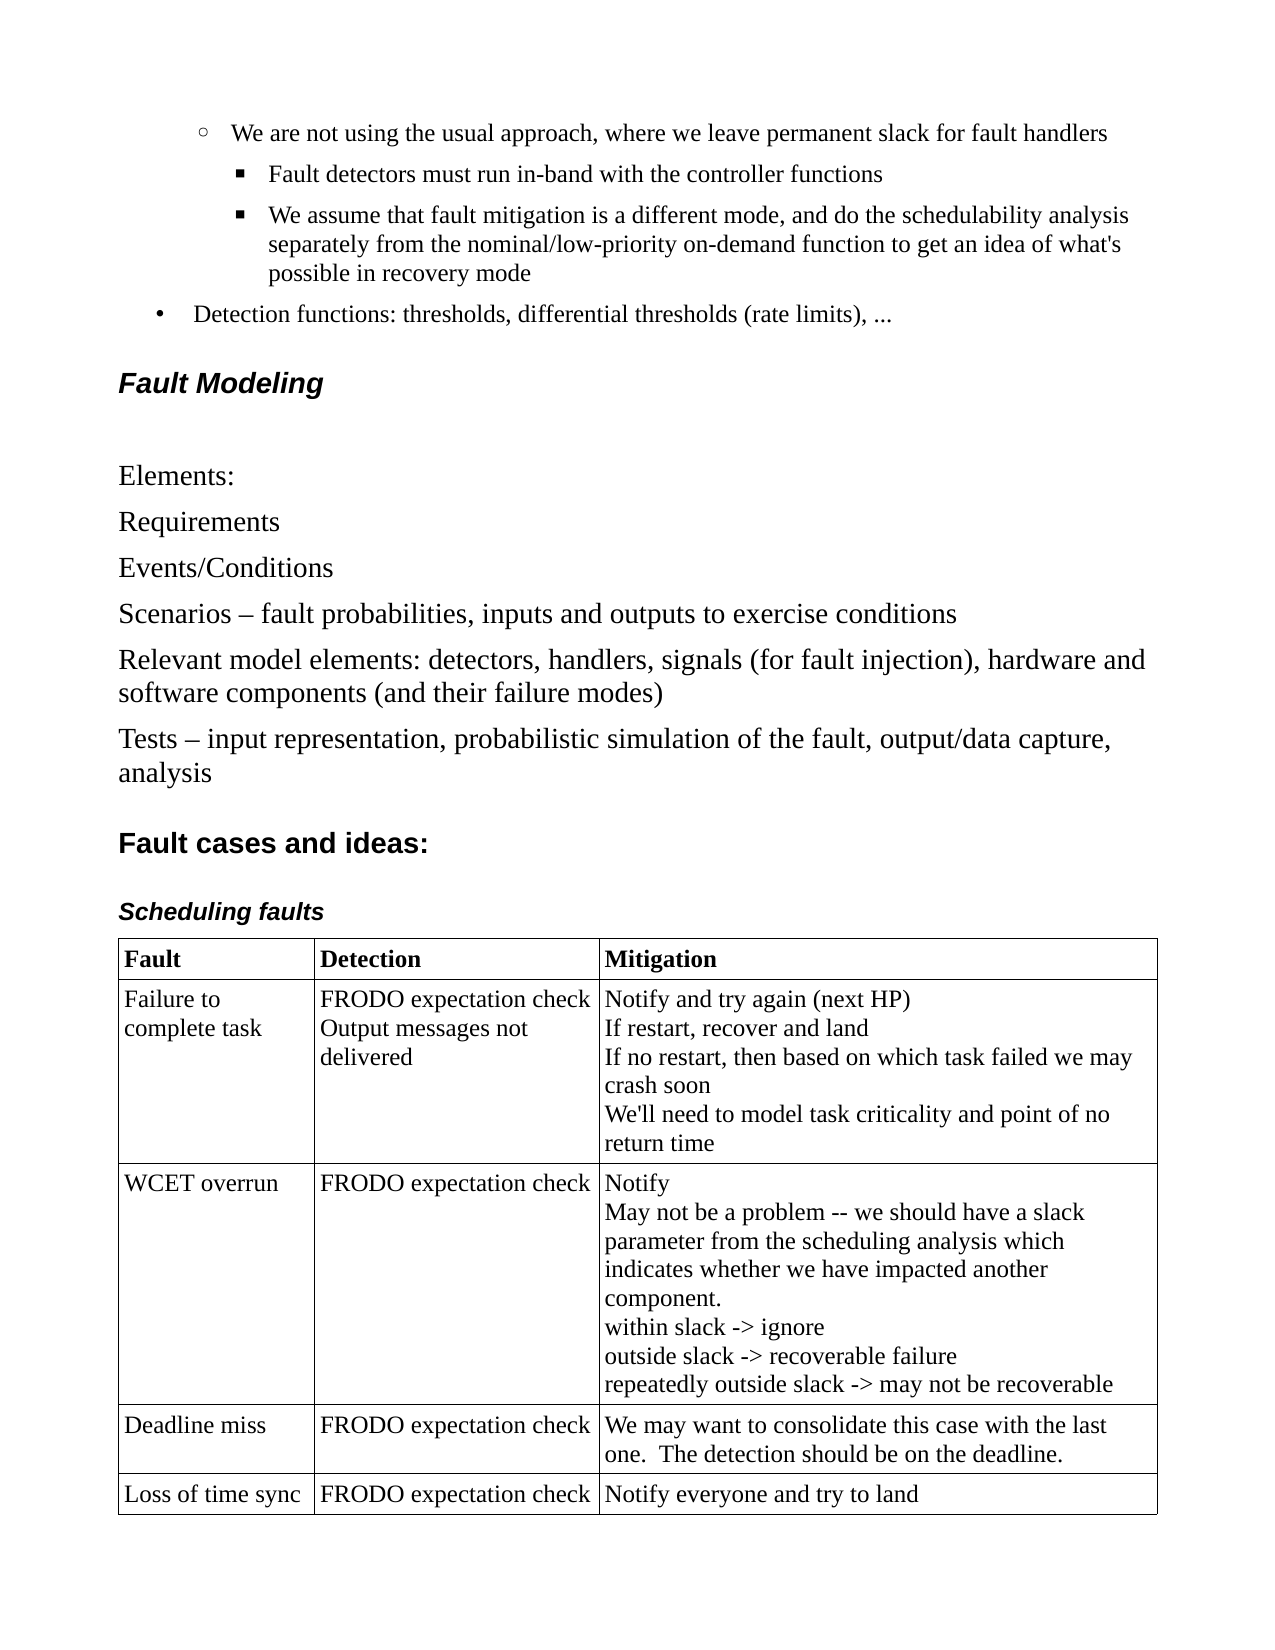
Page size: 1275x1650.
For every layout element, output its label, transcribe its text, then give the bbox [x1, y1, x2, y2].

table_cell We may want to consolidate this case with the last one. The detection should be on the deadline. [600, 1405, 1157, 1473]
table_header Detection [315, 939, 599, 978]
subtitle Fault cases and ideas: [118, 826, 1157, 859]
subtitle Fault Modeling [118, 366, 1157, 399]
subtitle Scheduling faults [118, 897, 1157, 926]
text Tests – input representation, probabilistic simulation of the fault, output/data capture, analysis [118, 721, 1157, 788]
table_cell FRODO expectation check Output messages not delivered [315, 980, 599, 1162]
text Scenarios – fault probabilities, inputs and outputs to exercise conditions [118, 596, 1157, 629]
text Requirements [118, 504, 1157, 537]
text Events/Conditions [118, 550, 1157, 583]
table_cell Notify everyone and try to land [600, 1474, 1157, 1513]
list We assume that fault mitigation is a different mode, and do the schedulability analysis separately from the nominal/low-priority on-demand function to get an idea of what's possible in recovery mode [231, 201, 1157, 287]
table_cell Loss of time sync [119, 1474, 314, 1513]
list We are not using the usual approach, where we leave permanent slack for fault handlers [193, 118, 1157, 147]
table_cell FRODO expectation check [315, 1405, 599, 1473]
list Detection functions: thresholds, differential thresholds (rate limits), ... [156, 299, 1157, 328]
table_cell FRODO expectation check [315, 1474, 599, 1513]
table_cell Notify and try again (next HP) If restart, recover and land If no restart, then based on which task failed we may crash soon We'll need to model task criticality and point of no return time [600, 980, 1157, 1162]
table_cell WCET overrun [119, 1164, 314, 1404]
table_cell Deadline miss [119, 1405, 314, 1473]
text Relevant model elements: detectors, handlers, signals (for fault injection), hardware and software components (and their failure modes) [118, 642, 1157, 709]
list Fault detectors must run in-band with the controller functions [231, 159, 1157, 188]
table_header Mitigation [600, 939, 1157, 978]
text Elements: [118, 458, 1157, 491]
table_cell Notify May not be a problem -- we should have a slack parameter from the scheduling analysis which indicates whether we have impacted another component. within slack -> ignore outside slack -> recoverable failure repeatedly outside slack -> may not be recoverable [600, 1164, 1157, 1404]
table_header Fault [119, 939, 314, 978]
table_cell FRODO expectation check [315, 1164, 599, 1404]
table_cell Failure to complete task [119, 980, 314, 1162]
